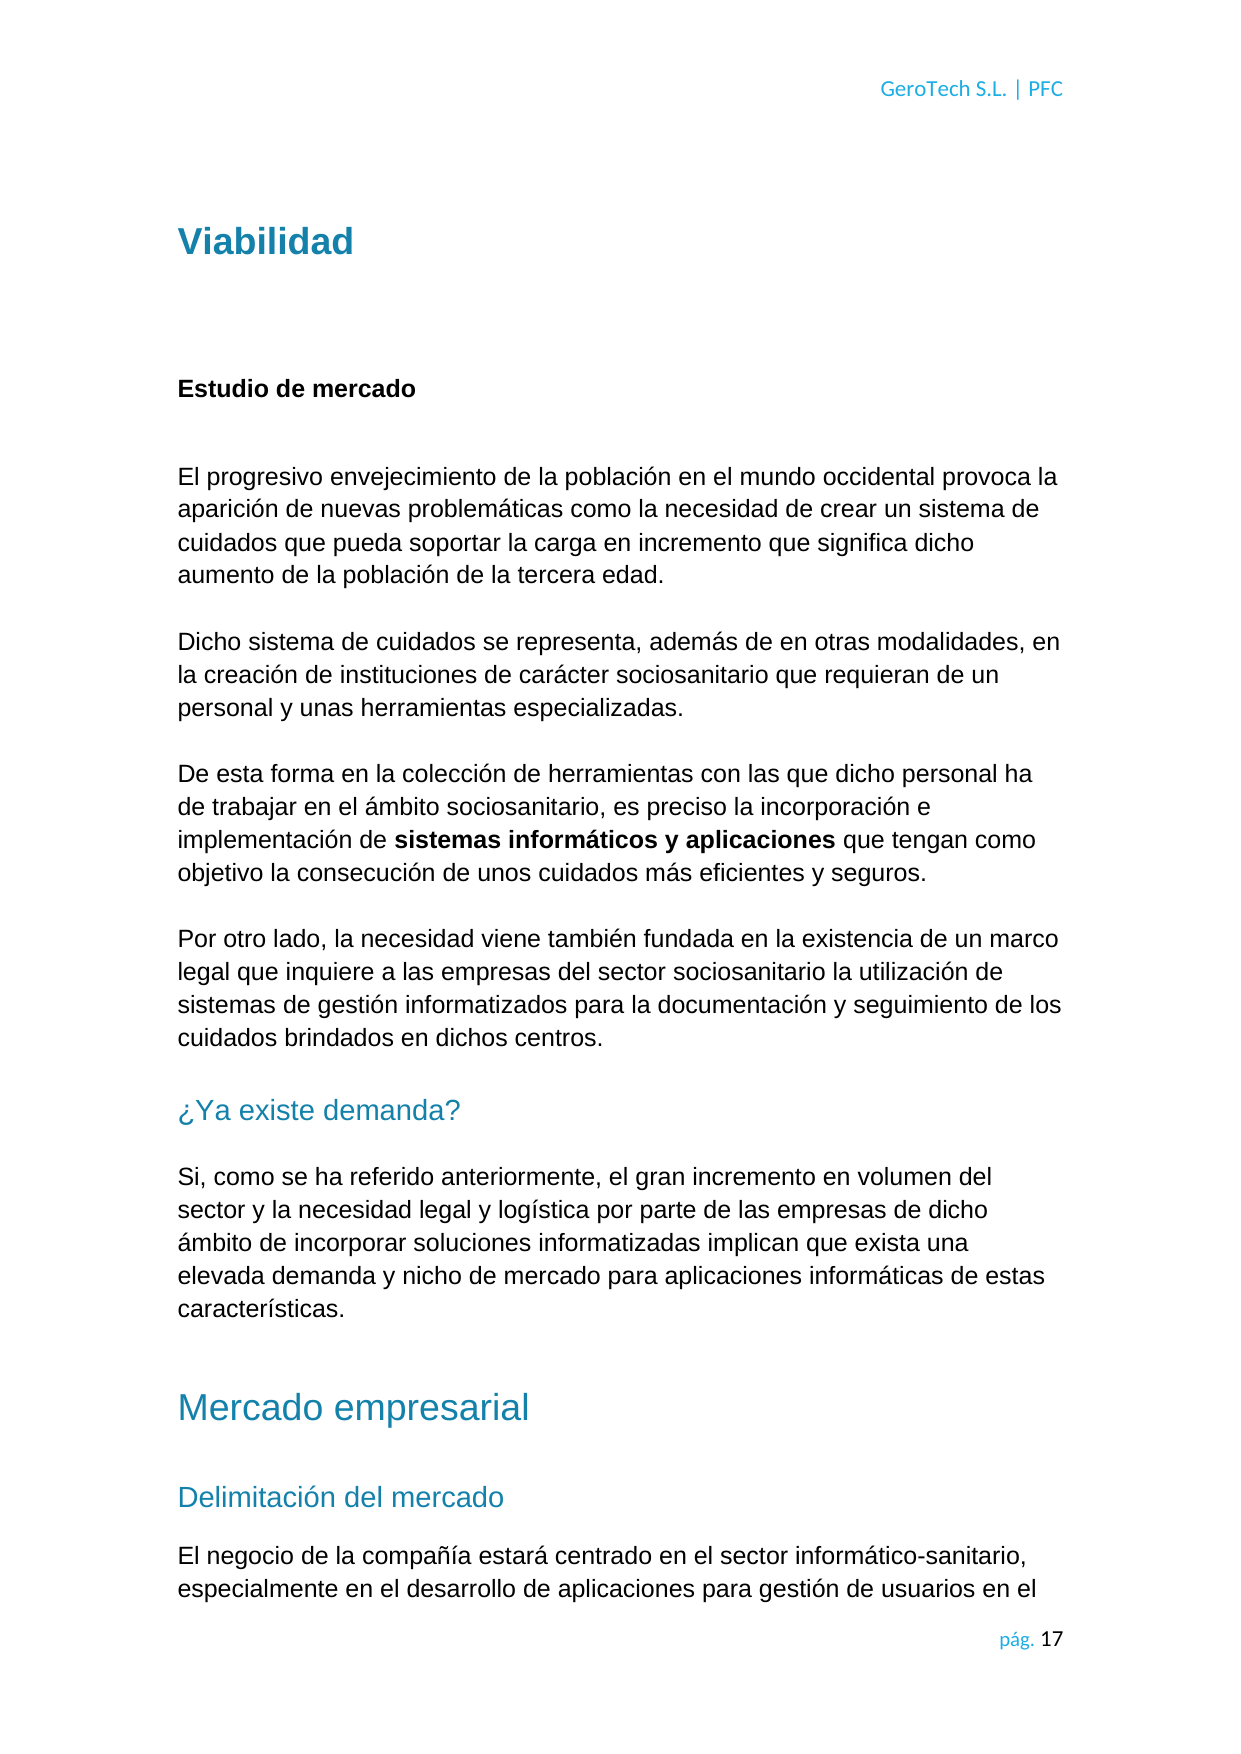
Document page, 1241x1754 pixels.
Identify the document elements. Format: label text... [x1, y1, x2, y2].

subtitle Viabilidad [177, 219, 1063, 262]
subtitle ¿Ya existe demanda? [177, 1093, 1063, 1127]
subtitle Mercado empresarial [177, 1385, 1063, 1428]
subtitle Delimitación del mercado [177, 1479, 1063, 1513]
text Si, como se ha referido anteriormente, el gran incremento en volumen del sector y la necesidad legal y logística por parte de las empresas de dicho ámbito de incorporar soluciones informatizadas implican que exista una elevada demanda y nicho de mercado para aplicaciones informáticas de estas características. [177, 1162, 1063, 1323]
text El progresivo envejecimiento de la población en el mundo occidental provoca la aparición de nuevas problemáticas como la necesidad de crear un sistema de cuidados que pueda soportar la carga en incremento que significa dicho aumento de la población de la tercera edad. [177, 461, 1063, 589]
text El negocio de la compañía estará centrado en el sector informático-sanitario, especialmente en el desarrollo de aplicaciones para gestión de usuarios en el [177, 1541, 1063, 1602]
text Por otro lado, la necesidad viene también fundada en la existencia de un marco legal que inquiere a las empresas del sector sociosanitario la utilización de sistemas de gestión informatizados para la documentación y seguimiento de los cuidados brindados en dichos centros. [177, 924, 1063, 1052]
text De esta forma en la colección de herramientas con las que dicho personal ha de trabajar en el ámbito sociosanitario, es preciso la incorporación e implementación de sistemas informáticos y aplicaciones que tengan como objetivo la consecución de unos cuidados más eficientes y seguros. [177, 759, 1063, 886]
text Estudio de mercado [177, 374, 1063, 403]
text Dicho sistema de cuidados se representa, además de en otras modalidades, en la creación de instituciones de carácter sociosanitario que requieran de un personal y unas herramientas especializadas. [177, 627, 1063, 721]
